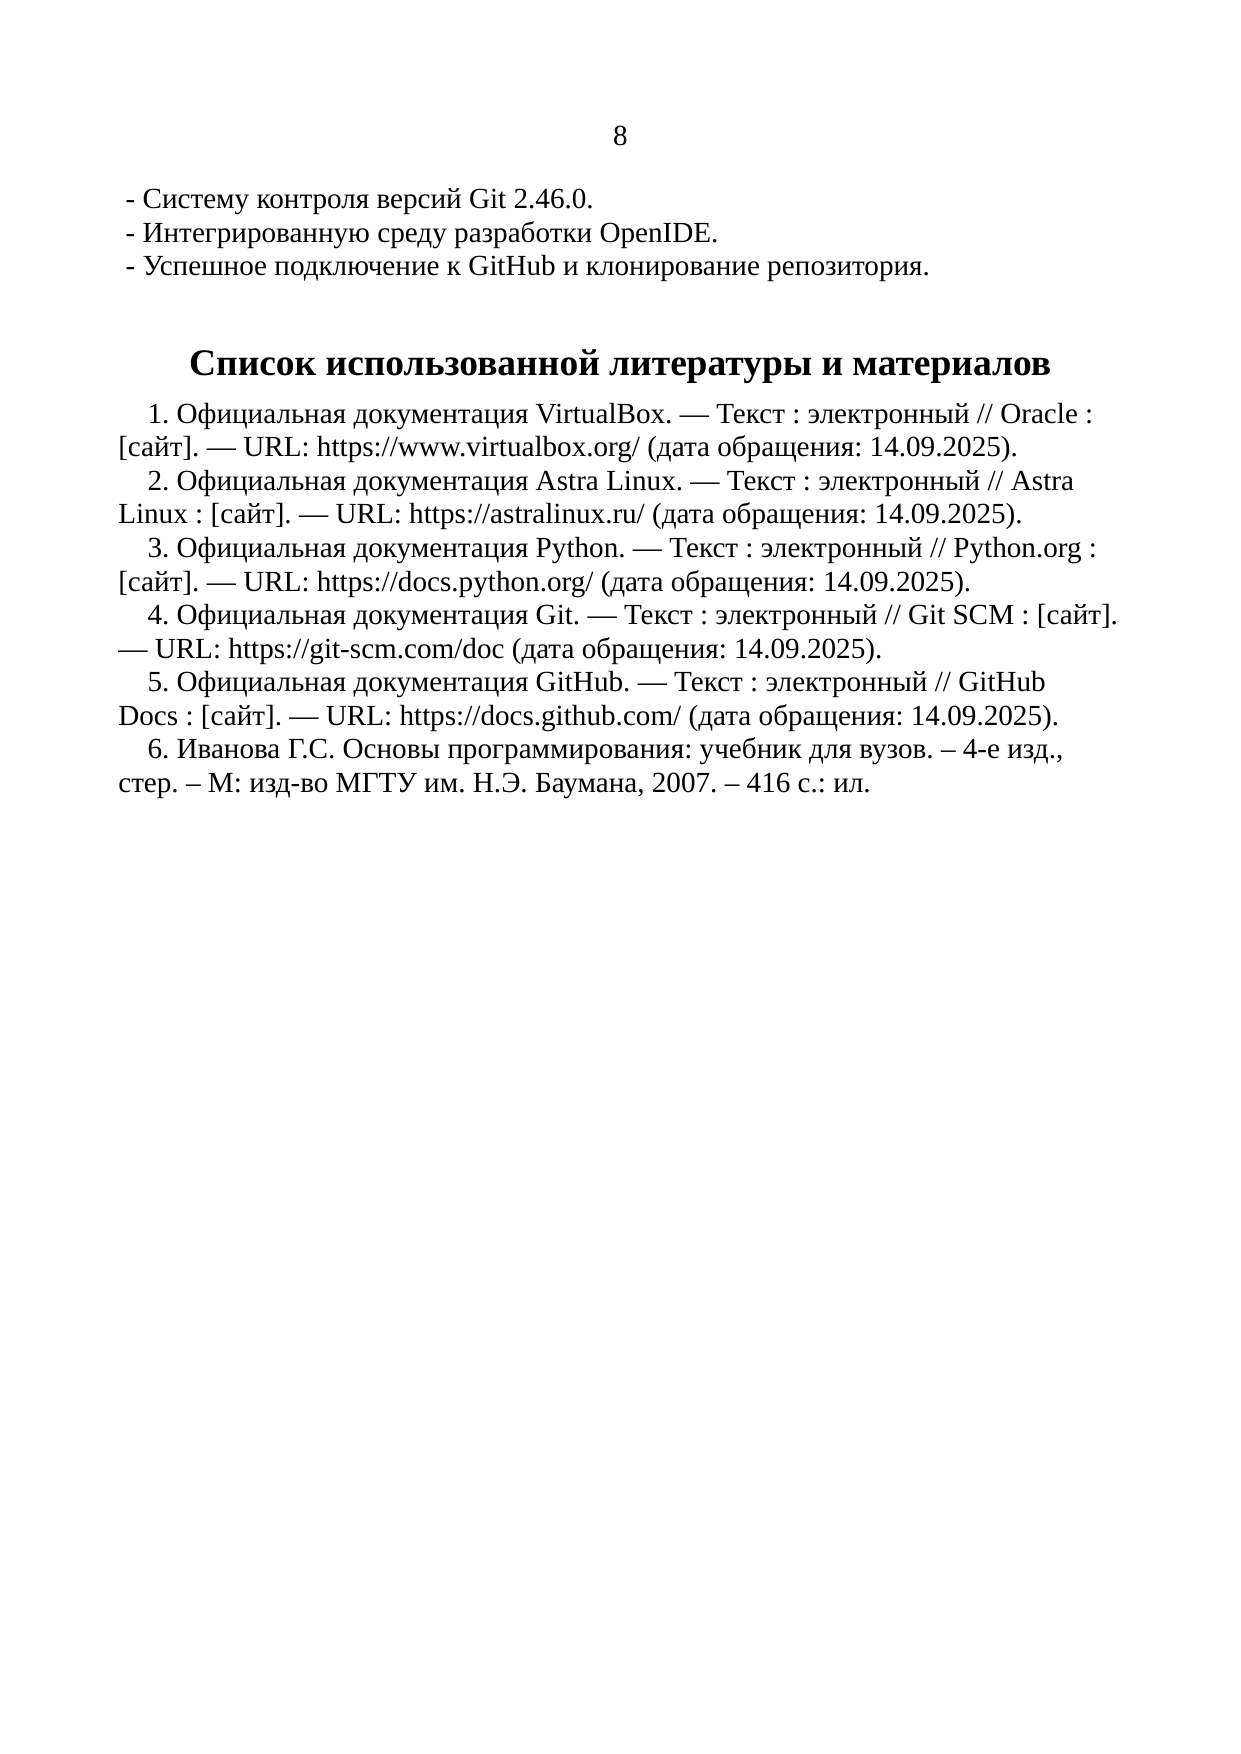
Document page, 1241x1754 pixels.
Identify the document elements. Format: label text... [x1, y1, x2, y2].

text 4. Официальная документация Git. — Текст : электронный // Git SCM : [сайт]. — URL: https://git-scm.com/doc (дата обращения: 14.09.2025). [118, 597, 1122, 664]
text 6. Иванова Г.С. Основы программирования: учебник для вузов. – 4-е изд., стер. – М: изд-во МГТУ им. Н.Э. Баумана, 2007. – 416 с.: ил. [118, 731, 1122, 798]
text - Систему контроля версий Git 2.46.0. [118, 181, 1122, 215]
subtitle Список использованной литературы и материалов [118, 340, 1122, 383]
text 1. Официальная документация VirtualBox. — Текст : электронный // Oracle : [сайт]. — URL: https://www.virtualbox.org/ (дата обращения: 14.09.2025). [118, 396, 1122, 463]
text 3. Официальная документация Python. — Текст : электронный // Python.org : [сайт]. — URL: https://docs.python.org/ (дата обращения: 14.09.2025). [118, 530, 1122, 597]
text 5. Официальная документация GitHub. — Текст : электронный // GitHub Docs : [сайт]. — URL: https://docs.github.com/ (дата обращения: 14.09.2025). [118, 664, 1122, 731]
text - Успешное подключение к GitHub и клонирование репозитория. [118, 248, 1122, 282]
text 2. Официальная документация Astra Linux. — Текст : электронный // Astra Linux : [сайт]. — URL: https://astralinux.ru/ (дата обращения: 14.09.2025). [118, 463, 1122, 530]
text - Интегрированную среду разработки OpenIDE. [118, 215, 1122, 248]
